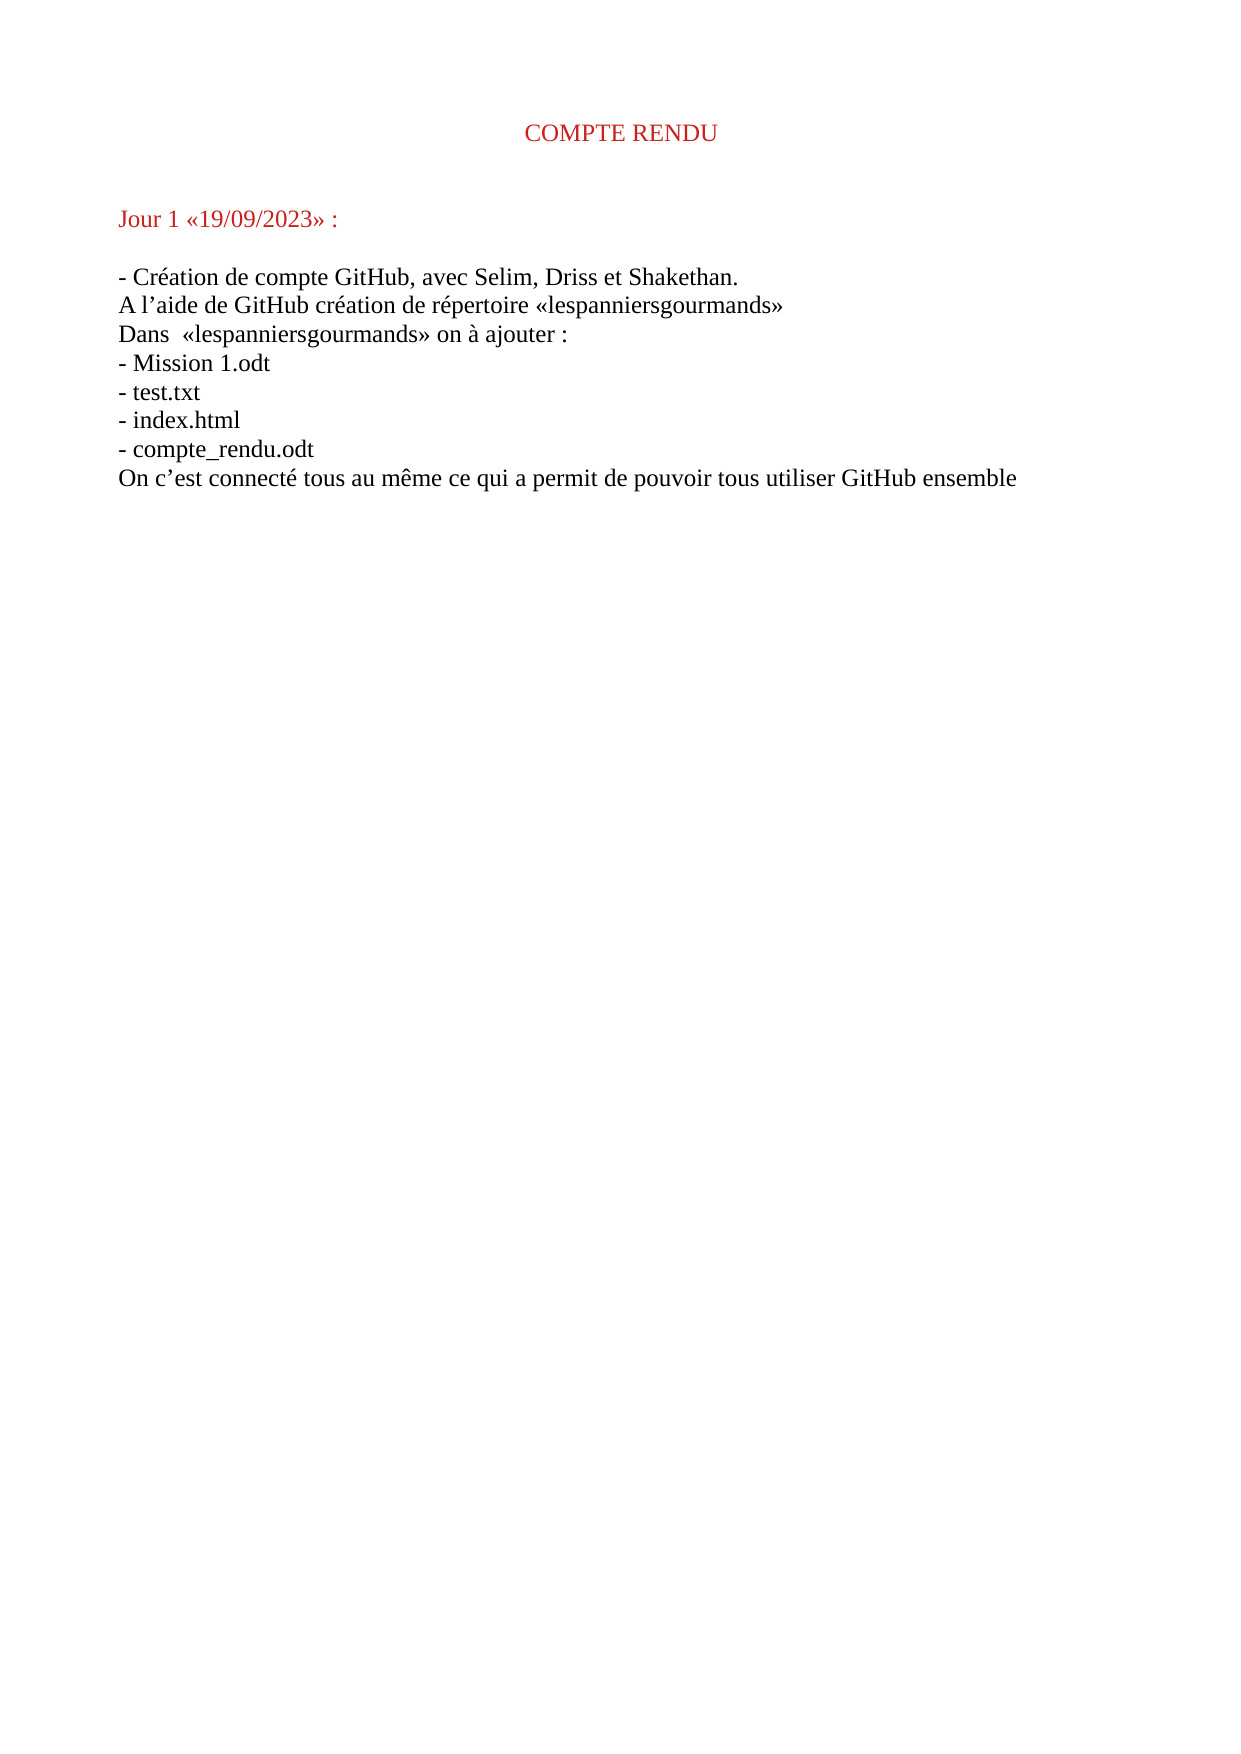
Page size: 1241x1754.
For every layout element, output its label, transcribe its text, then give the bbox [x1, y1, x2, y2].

text - Création de compte GitHub, avec Selim, Driss et Shakethan. [118, 262, 1122, 291]
text COMPTE RENDU [118, 118, 1122, 147]
text - compte_rendu.odt [118, 434, 1122, 463]
text - Mission 1.odt [118, 348, 1122, 377]
text - test.txt [118, 377, 1122, 406]
text Dans «lespanniersgourmands» on à ajouter : [118, 319, 1122, 348]
text - index.html [118, 406, 1122, 434]
text Jour 1 «19/09/2023» : [118, 204, 1122, 233]
text On c’est connecté tous au même ce qui a permit de pouvoir tous utiliser GitHub ensemble [118, 463, 1122, 492]
text A l’aide de GitHub création de répertoire «lespanniersgourmands» [118, 291, 1122, 319]
